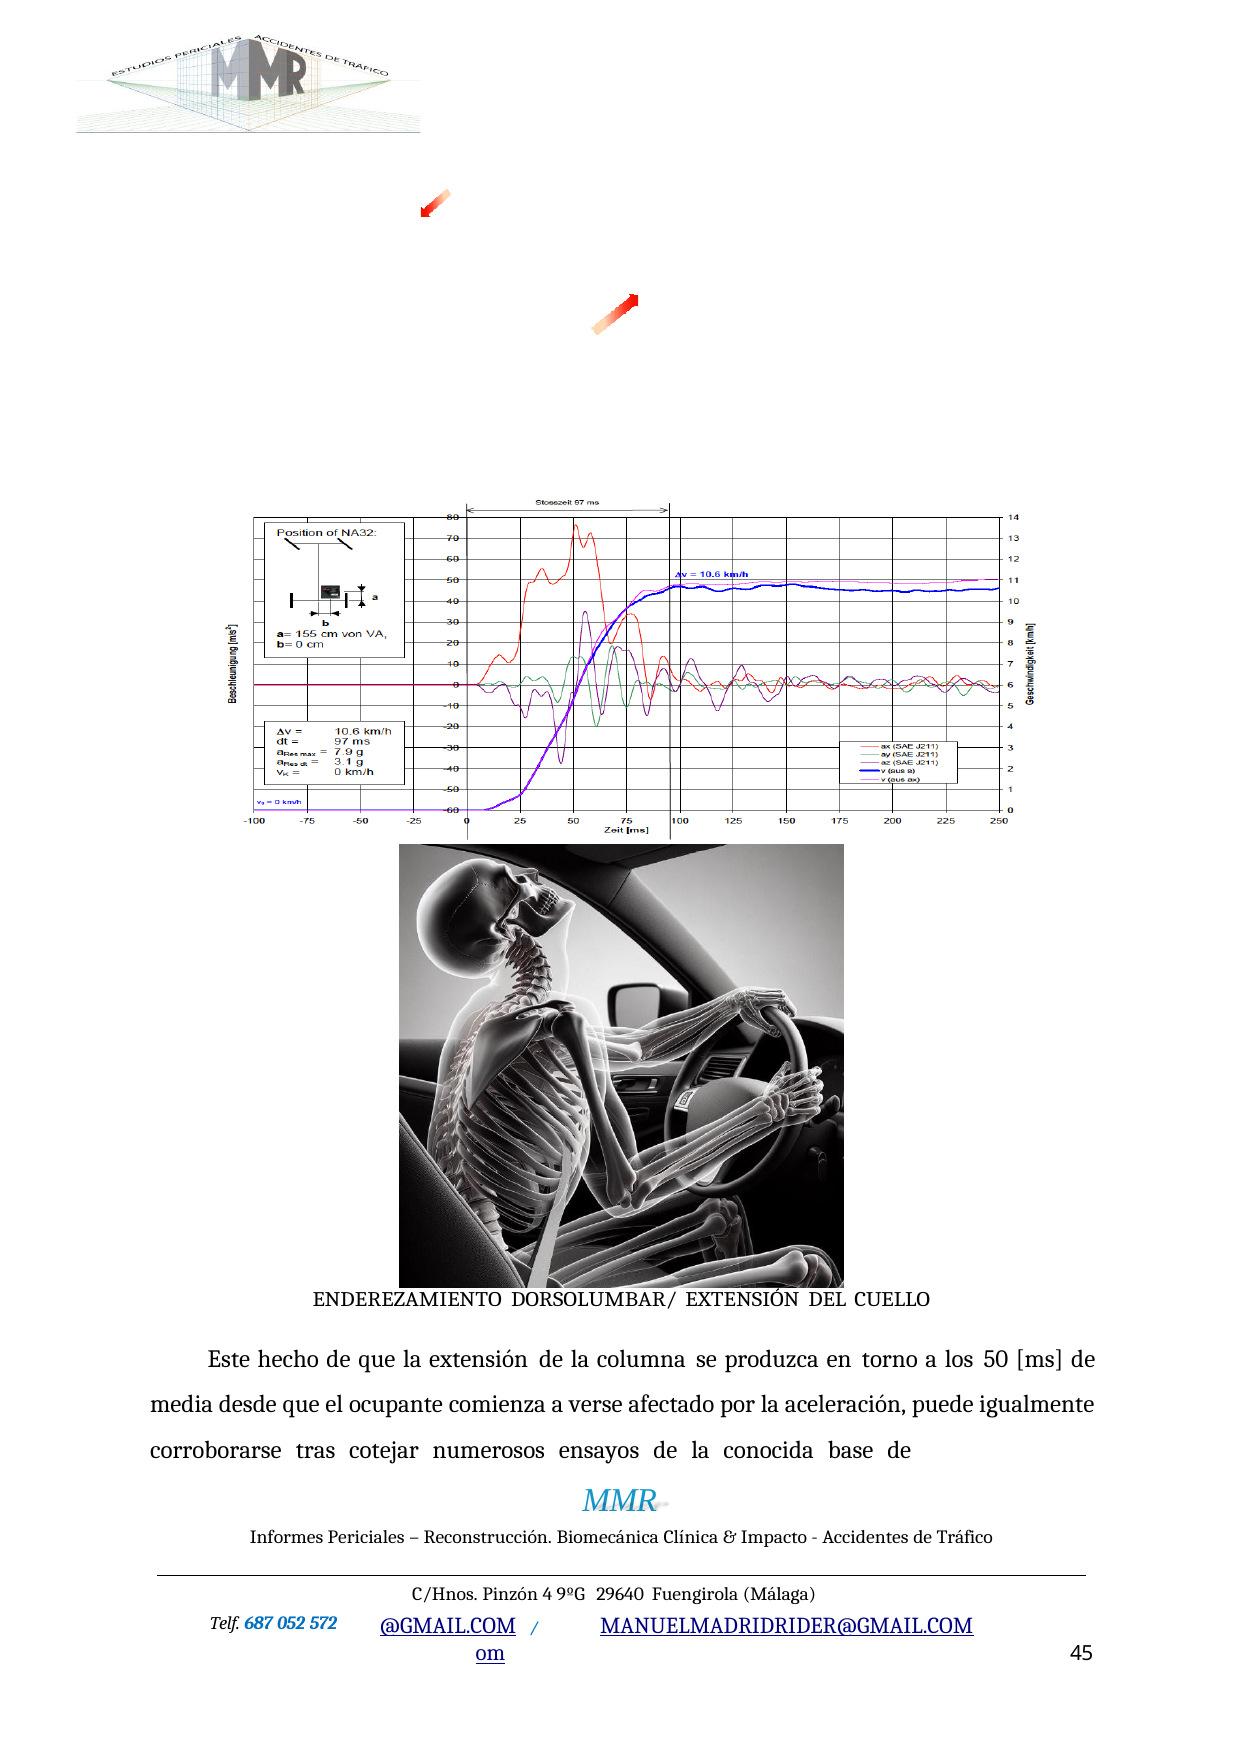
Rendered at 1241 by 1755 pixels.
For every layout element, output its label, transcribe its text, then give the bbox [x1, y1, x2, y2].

text ENDEREZAMIENTO DORSOLUMBAR/ EXTENSIÓN DEL CUELLO [133, 517, 1109, 1312]
text Este hecho de que la extensión de la columna se produzca en torno a los 50 [ms] de media desde que el ocupante comienza a verse afectado por la aceleración, puede igualmente corroborarse tras cotejar numerosos ensayos de la conocida base de [150, 1345, 1096, 1464]
